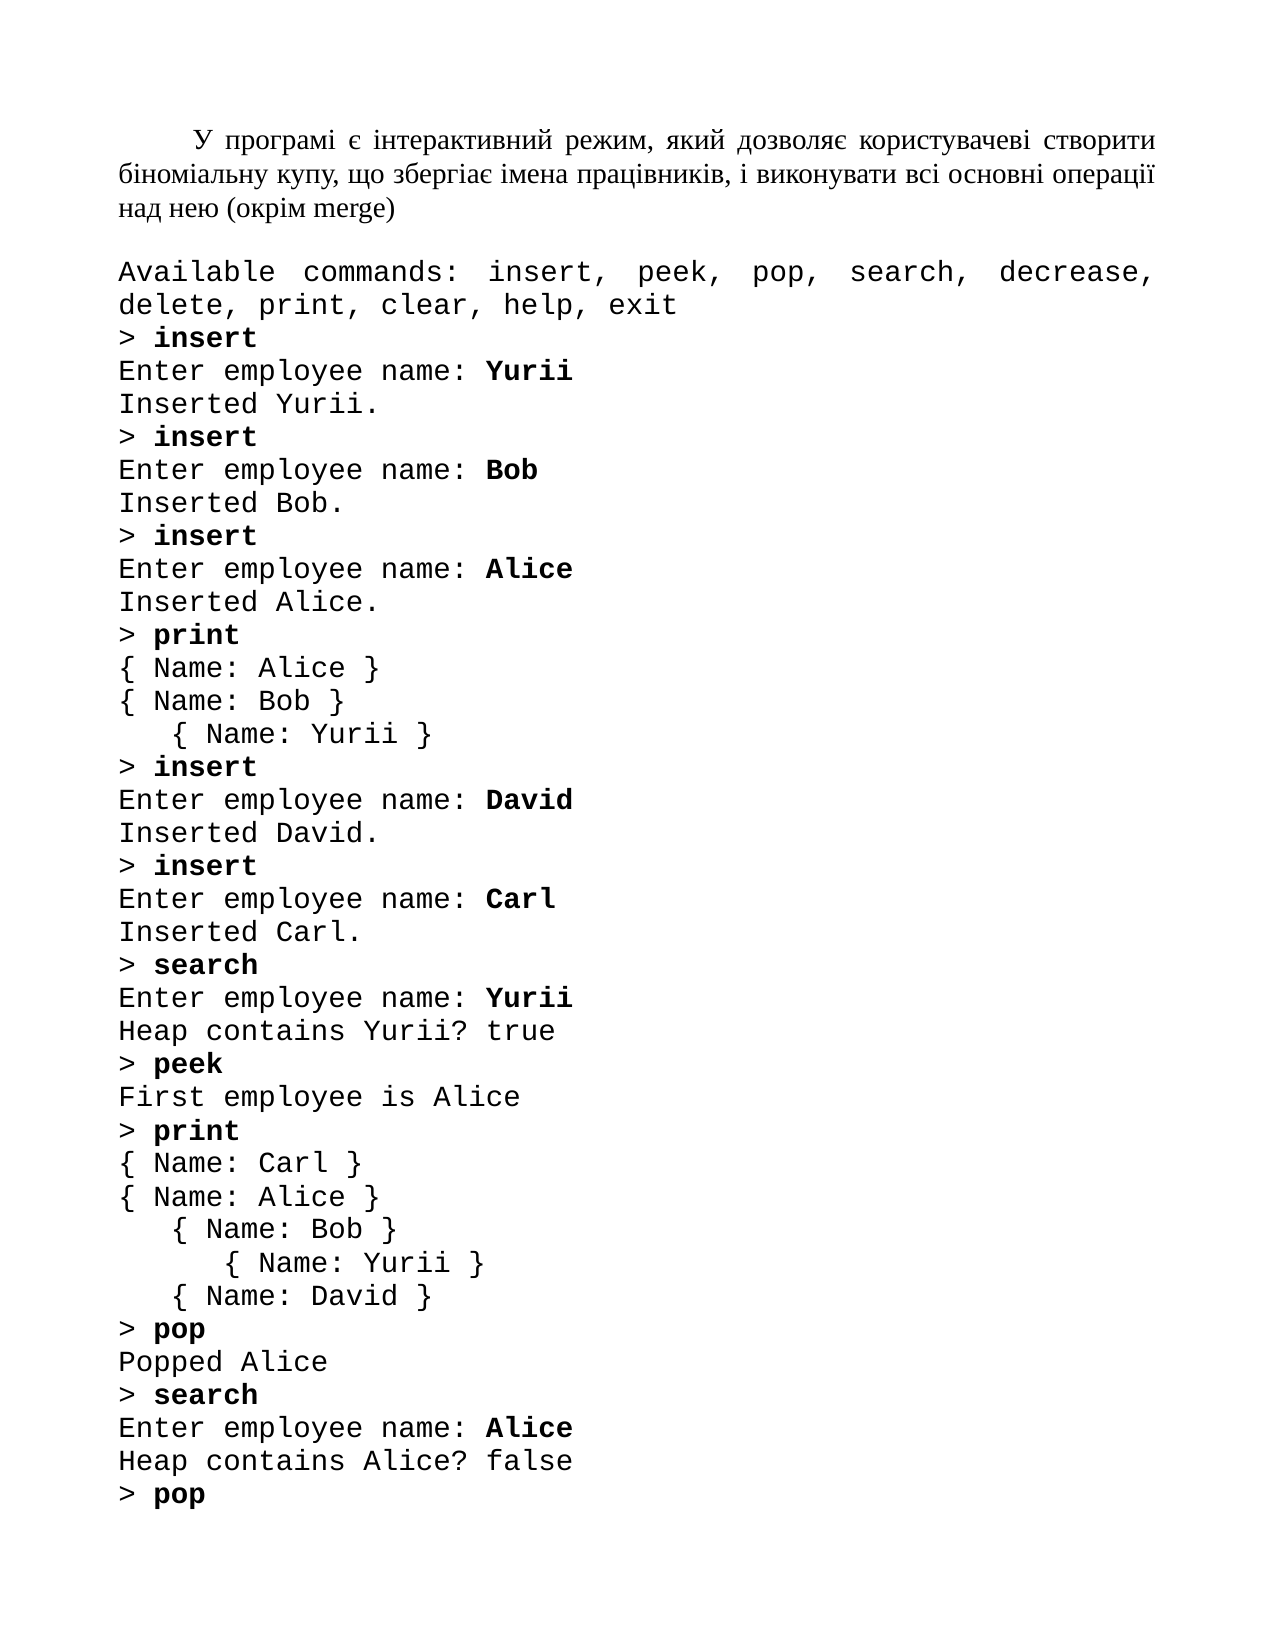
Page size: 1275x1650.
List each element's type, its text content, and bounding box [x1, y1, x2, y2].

text Enter employee name: Yurii [118, 356, 1157, 389]
text Inserted Bob. [118, 488, 1157, 521]
text { Name: Alice } [118, 653, 1157, 686]
text Inserted David. [118, 818, 1157, 851]
text > search [118, 951, 1157, 983]
text { Name: Bob } [118, 1215, 1157, 1248]
text { Name: David } [118, 1281, 1157, 1314]
text Enter employee name: Alice [118, 554, 1157, 587]
text Heap contains Yurii? true [118, 1017, 1157, 1049]
text > print [118, 1116, 1157, 1149]
text Inserted Alice. [118, 587, 1157, 620]
text Enter employee name: David [118, 785, 1157, 818]
text Inserted Yurii. [118, 389, 1157, 422]
text > insert [118, 422, 1157, 455]
text > insert [118, 851, 1157, 884]
text Heap contains Alice? false [118, 1446, 1157, 1479]
text > pop [118, 1314, 1157, 1347]
text Inserted Carl. [118, 917, 1157, 951]
text > insert [118, 323, 1157, 356]
text Enter employee name: Yurii [118, 983, 1157, 1017]
text { Name: Alice } [118, 1182, 1157, 1215]
text { Name: Yurii } [118, 719, 1157, 752]
text > peek [118, 1049, 1157, 1083]
text Enter employee name: Carl [118, 884, 1157, 917]
text Enter employee name: Bob [118, 455, 1157, 488]
text First employee is Alice [118, 1083, 1157, 1116]
text { Name: Yurii } [118, 1248, 1157, 1281]
text > print [118, 620, 1157, 653]
text У програмі є інтерактивний режим, який дозволяє користувачеві створити біноміальну купу, що збергіає імена працівників, і виконувати всі основні операції над нею (окрім merge) [118, 118, 1157, 223]
text Popped Alice [118, 1347, 1157, 1380]
text > insert [118, 752, 1157, 785]
text Available commands: insert, peek, pop, search, decrease, delete, print, clear, help, exit [118, 257, 1157, 323]
text > search [118, 1380, 1157, 1413]
text Enter employee name: Alice [118, 1413, 1157, 1446]
text { Name: Carl } [118, 1149, 1157, 1182]
text > insert [118, 521, 1157, 554]
text > pop [118, 1479, 1157, 1512]
text { Name: Bob } [118, 686, 1157, 719]
